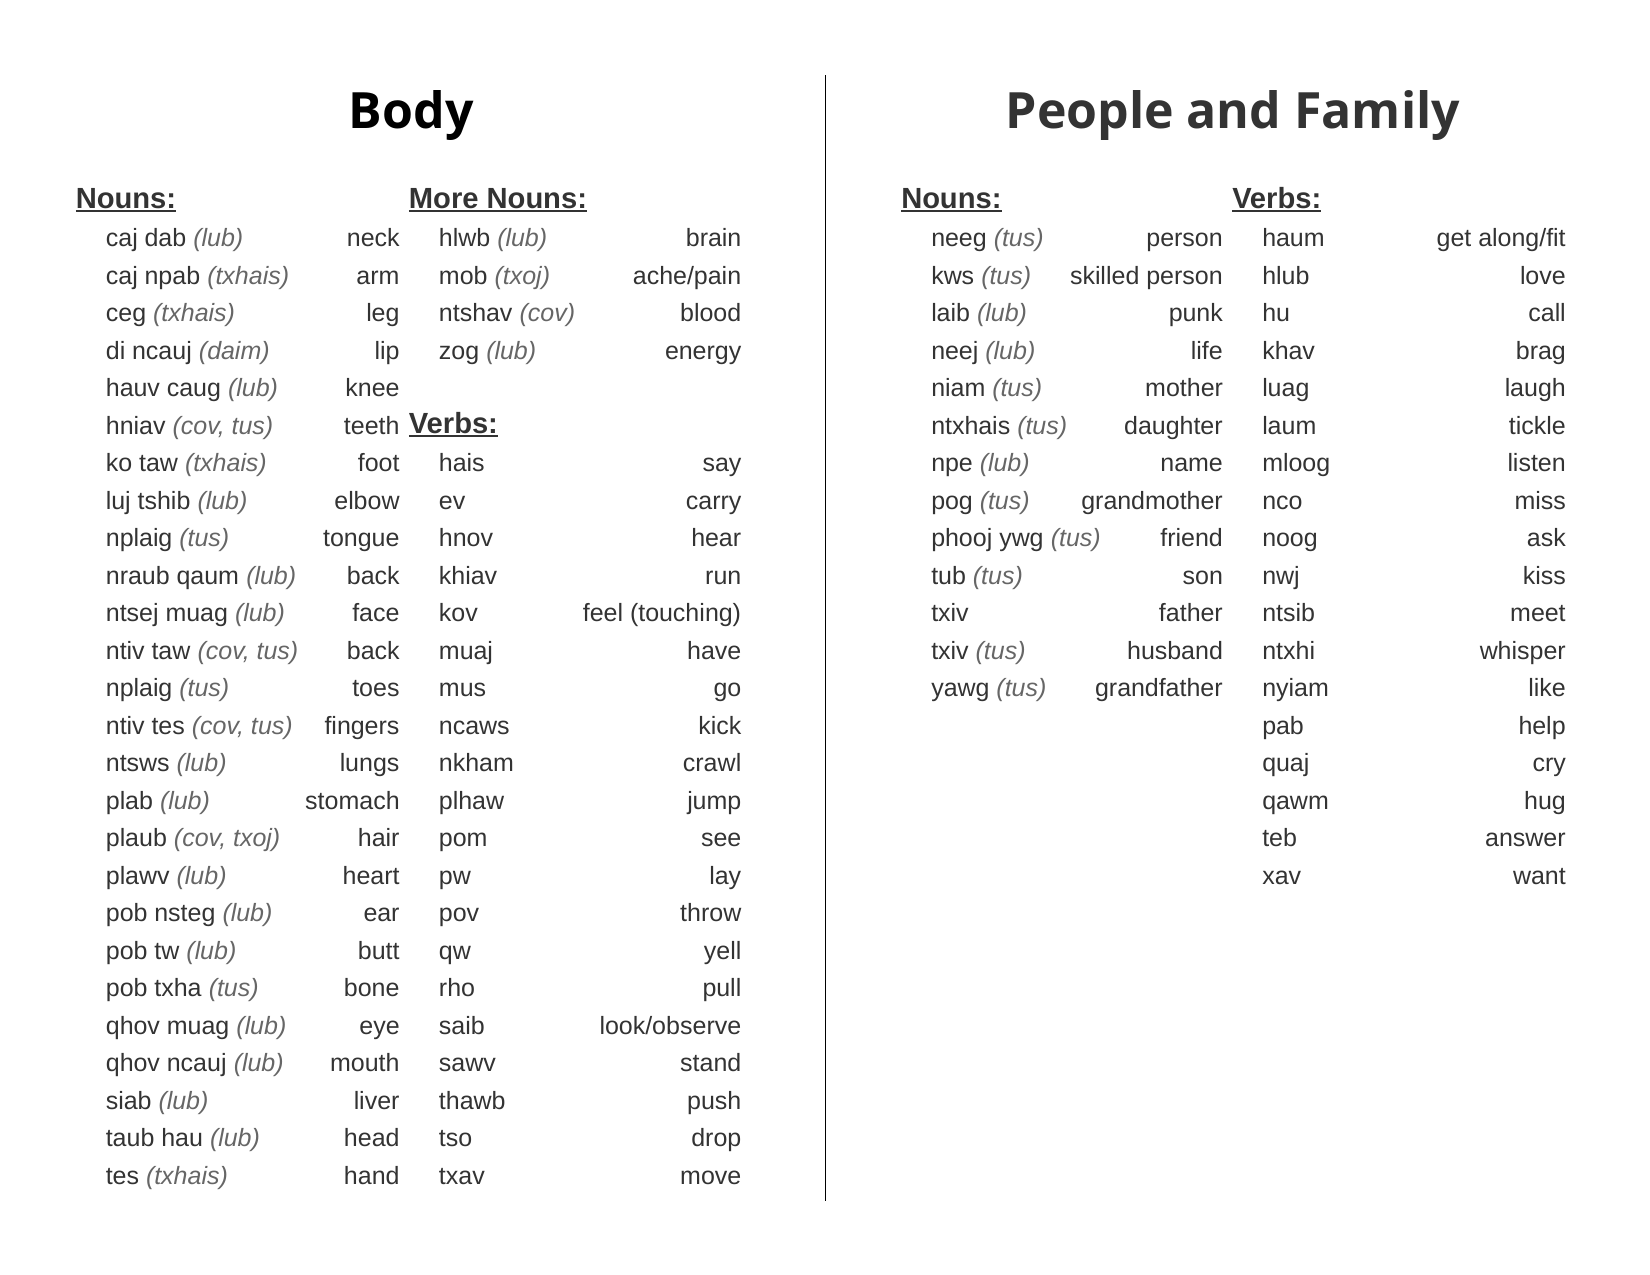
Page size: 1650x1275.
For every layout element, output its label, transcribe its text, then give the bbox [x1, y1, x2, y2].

text Body [75, 75, 747, 143]
table_header Verbs: haum get along/fit hlub love hu call khav brag luag laugh laum tickle mloog listen nco miss noog ask nwj kiss ntsib meet ntxhi whisper nyiam like pab help quaj cry qawm hug teb answer xav want [1232, 177, 1575, 890]
table_header Nouns: neeg (tus) person kws (tus) skilled person laib (lub) punk neej (lub) life niam (tus) mother ntxhais (tus) daughter npe (lub) name pog (tus) grandmother phooj ywg (tus) friend tub (tus) son txiv father txiv (tus) husband yawg (tus) grandfather [901, 177, 1232, 890]
text People and Family [900, 75, 1566, 143]
table_header Nouns: caj dab (lub) neck caj npab (txhais) arm ceg (txhais) leg di ncauj (daim) lip hauv caug (lub) knee hniav (cov, tus) teeth ko taw (txhais) foot luj tshib (lub) elbow nplaig (tus) tongue nraub qaum (lub) back ntsej muag (lub) face ntiv taw (cov, tus) back nplaig (tus) toes ntiv tes (cov, tus) fingers ntsws (lub) lungs plab (lub) stomach plaub (cov, txoj) hair plawv (lub) heart pob nsteg (lub) ear pob tw (lub) butt pob txha (tus) bone qhov muag (lub) eye qhov ncauj (lub) mouth siab (lub) liver taub hau (lub) head tes (txhais) hand [76, 177, 409, 1190]
table_header More Nouns: hlwb (lub) brain mob (txoj) ache/pain ntshav (cov) blood zog (lub) energy Verbs: hais say ev carry hnov hear khiav run kov feel (touching) muaj have mus go ncaws kick nkham crawl plhaw jump pom see pw lay pov throw qw yell rho pull saib look/observe sawv stand thawb push tso drop txav move [409, 177, 751, 1190]
